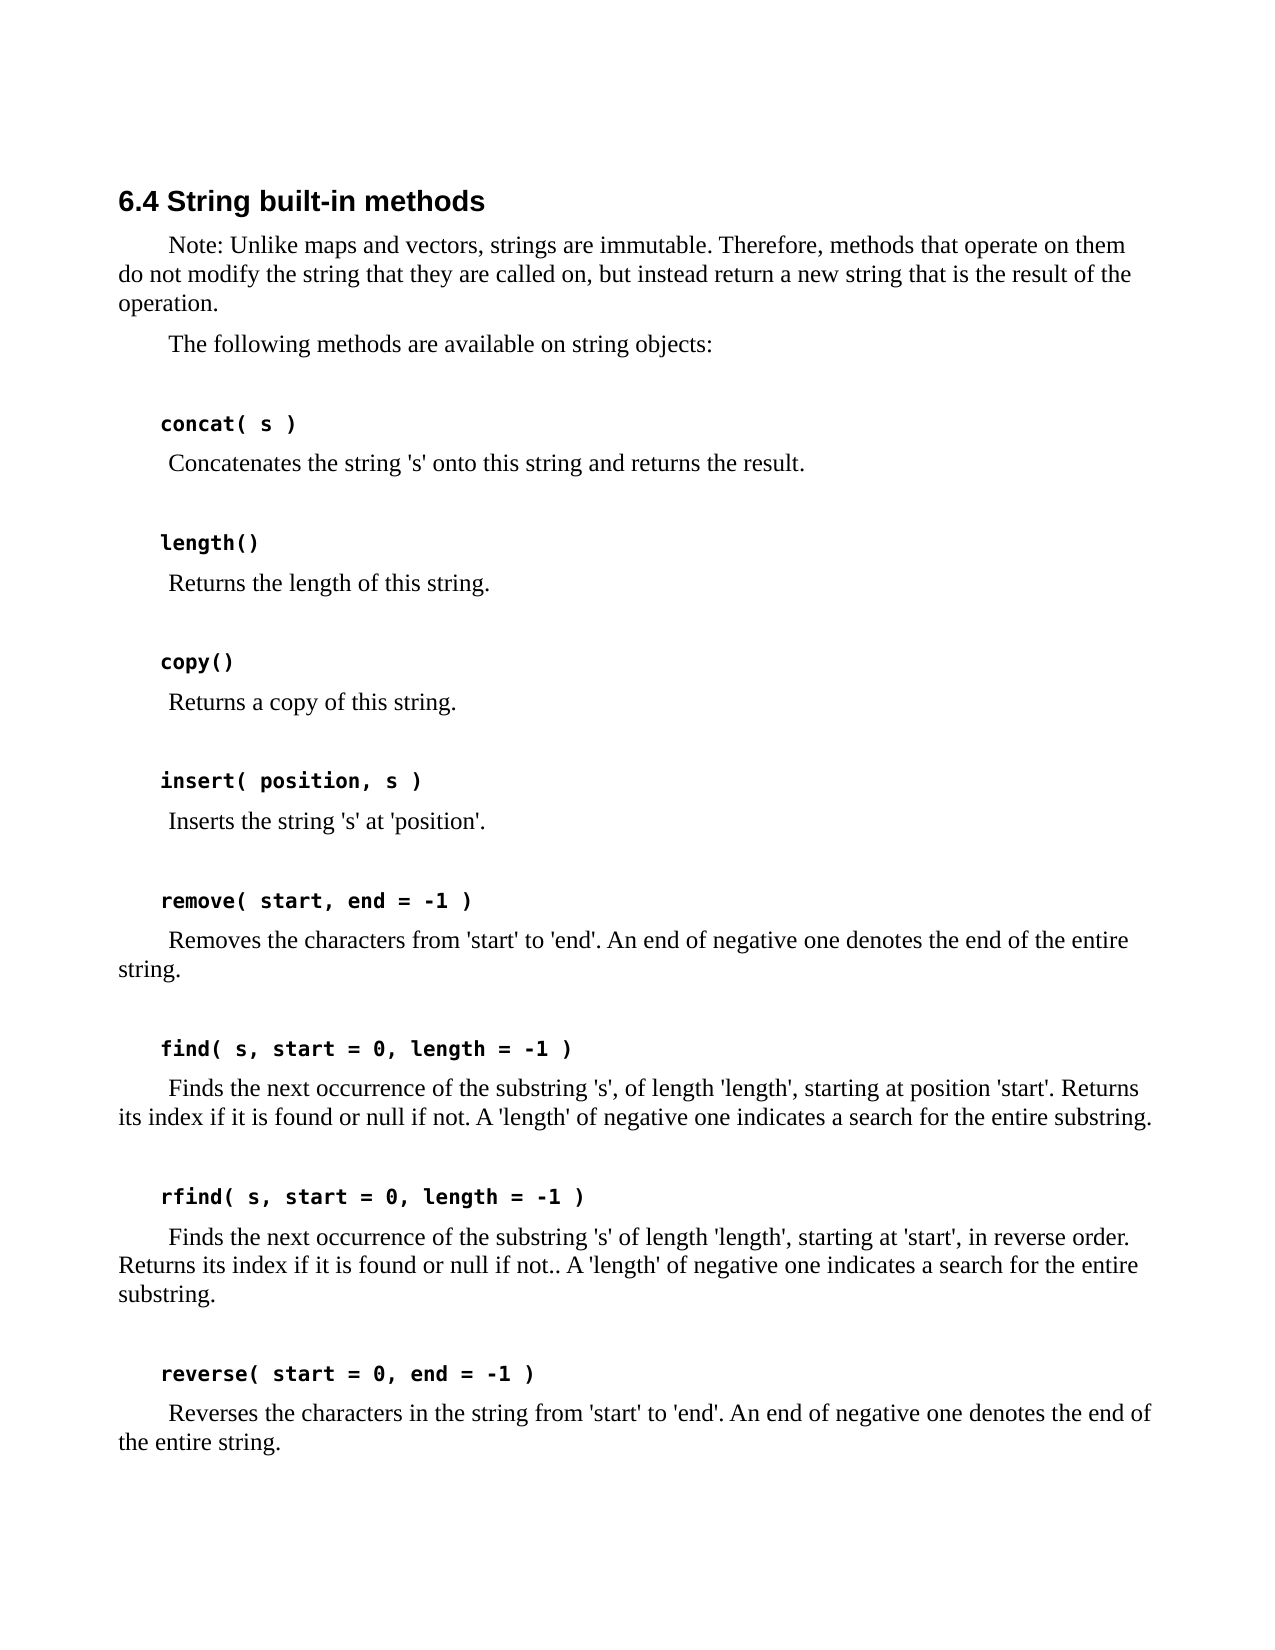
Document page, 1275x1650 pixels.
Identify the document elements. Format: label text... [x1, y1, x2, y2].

text Reverses the characters in the string from 'start' to 'end'. An end of negative one denotes the end of the entire string. [118, 1398, 1157, 1456]
text Finds the next occurrence of the substring 's', of length 'length', starting at position 'start'. Returns its index if it is found or null if not. A 'length' of negative one indicates a search for the entire substring. [118, 1073, 1157, 1131]
text Note: Unlike maps and vectors, strings are immutable. Therefore, methods that operate on them do not modify the string that they are called on, but instead return a new string that is the result of the operation. [118, 230, 1157, 317]
text Removes the characters from 'start' to 'end'. An end of negative one denotes the end of the entire string. [118, 926, 1157, 983]
subtitle 6.4 String built-in methods [118, 184, 1157, 218]
text Returns a copy of this string. [118, 687, 1157, 716]
text Finds the next occurrence of the substring 's' of length 'length', starting at 'start', in reverse order. Returns its index if it is found or null if not.. A 'length' of negative one indicates a search for the entire substring. [118, 1222, 1157, 1308]
text length() [118, 531, 1157, 555]
text concat( s ) [118, 412, 1157, 436]
text Concatenates the string 's' onto this string and returns the result. [118, 448, 1157, 477]
text copy() [118, 650, 1157, 674]
text Inserts the string 's' at 'position'. [118, 806, 1157, 835]
text remove( start, end = -1 ) [118, 889, 1157, 913]
text rfind( s, start = 0, length = -1 ) [118, 1185, 1157, 1209]
text insert( position, s ) [118, 769, 1157, 794]
text find( s, start = 0, length = -1 ) [118, 1037, 1157, 1061]
text Returns the length of this string. [118, 568, 1157, 596]
text reverse( start = 0, end = -1 ) [118, 1362, 1157, 1386]
text The following methods are available on string objects: [118, 329, 1157, 358]
